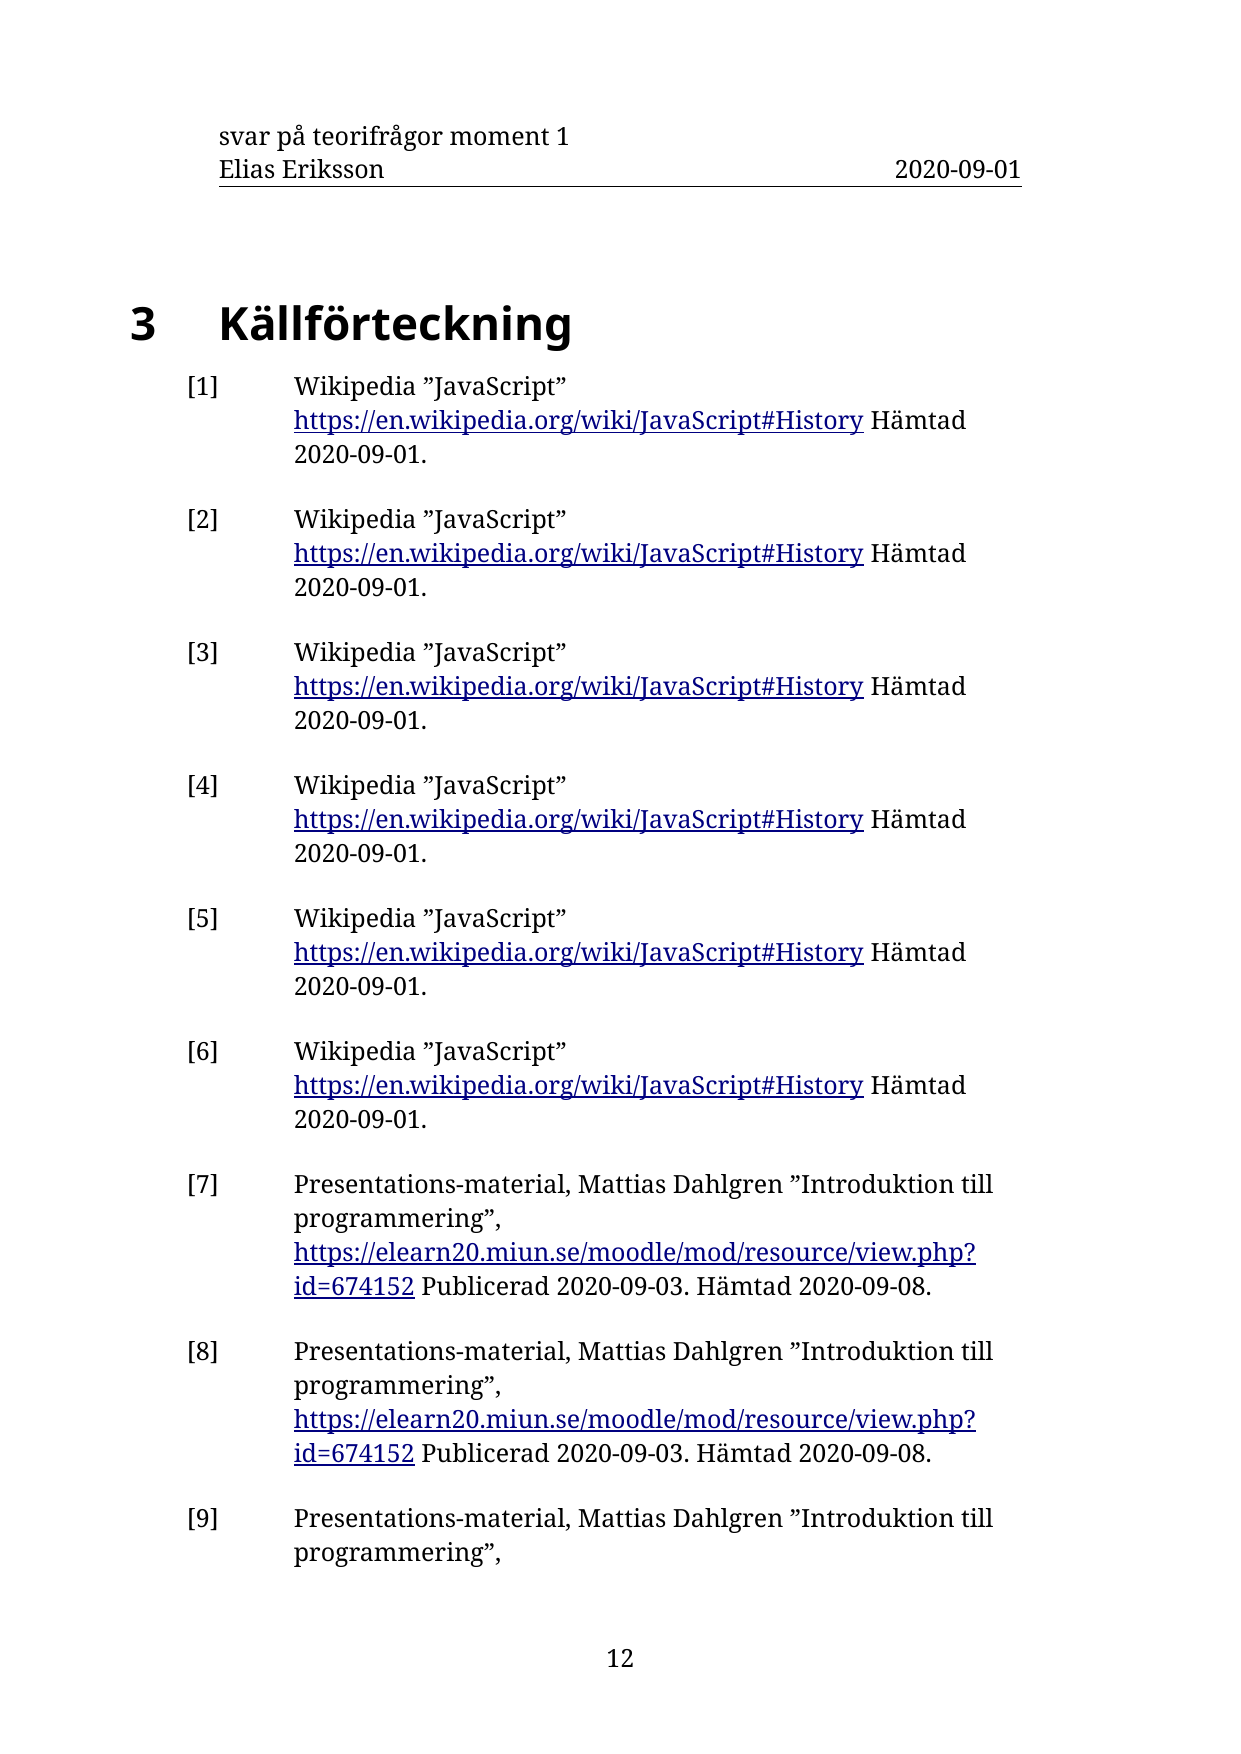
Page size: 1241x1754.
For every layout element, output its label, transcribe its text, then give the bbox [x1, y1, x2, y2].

list Presentations-material, Mattias Dahlgren ”Introduktion till programmering”, https://elearn20.miun.se/moodle/mod/resource/view.php?id=674152 Publicerad 2020-09-03. Hämtad 2020-09-08. [218, 1166, 1022, 1302]
list Presentations-material, Mattias Dahlgren ”Introduktion till programmering”, https://elearn20.miun.se/moodle/mod/resource/view.php?id=674152 Publicerad 2020-09-03. Hämtad 2020-09-08. [218, 1333, 1022, 1469]
list Wikipedia ”JavaScript” https://en.wikipedia.org/wiki/JavaScript#History Hämtad 2020-09-01. [218, 369, 1022, 471]
list Wikipedia ”JavaScript” https://en.wikipedia.org/wiki/JavaScript#History Hämtad 2020-09-01. [218, 502, 1022, 604]
list Wikipedia ”JavaScript” https://en.wikipedia.org/wiki/JavaScript#History Hämtad 2020-09-01. [218, 634, 1022, 737]
subtitle Källförteckning [130, 291, 1022, 353]
list Wikipedia ”JavaScript” https://en.wikipedia.org/wiki/JavaScript#History Hämtad 2020-09-01. [218, 1033, 1022, 1136]
list Wikipedia ”JavaScript” https://en.wikipedia.org/wiki/JavaScript#History Hämtad 2020-09-01. [218, 900, 1022, 1003]
list Wikipedia ”JavaScript” https://en.wikipedia.org/wiki/JavaScript#History Hämtad 2020-09-01. [218, 767, 1022, 870]
list Presentations-material, Mattias Dahlgren ”Introduktion till programmering”, [218, 1500, 1022, 1568]
